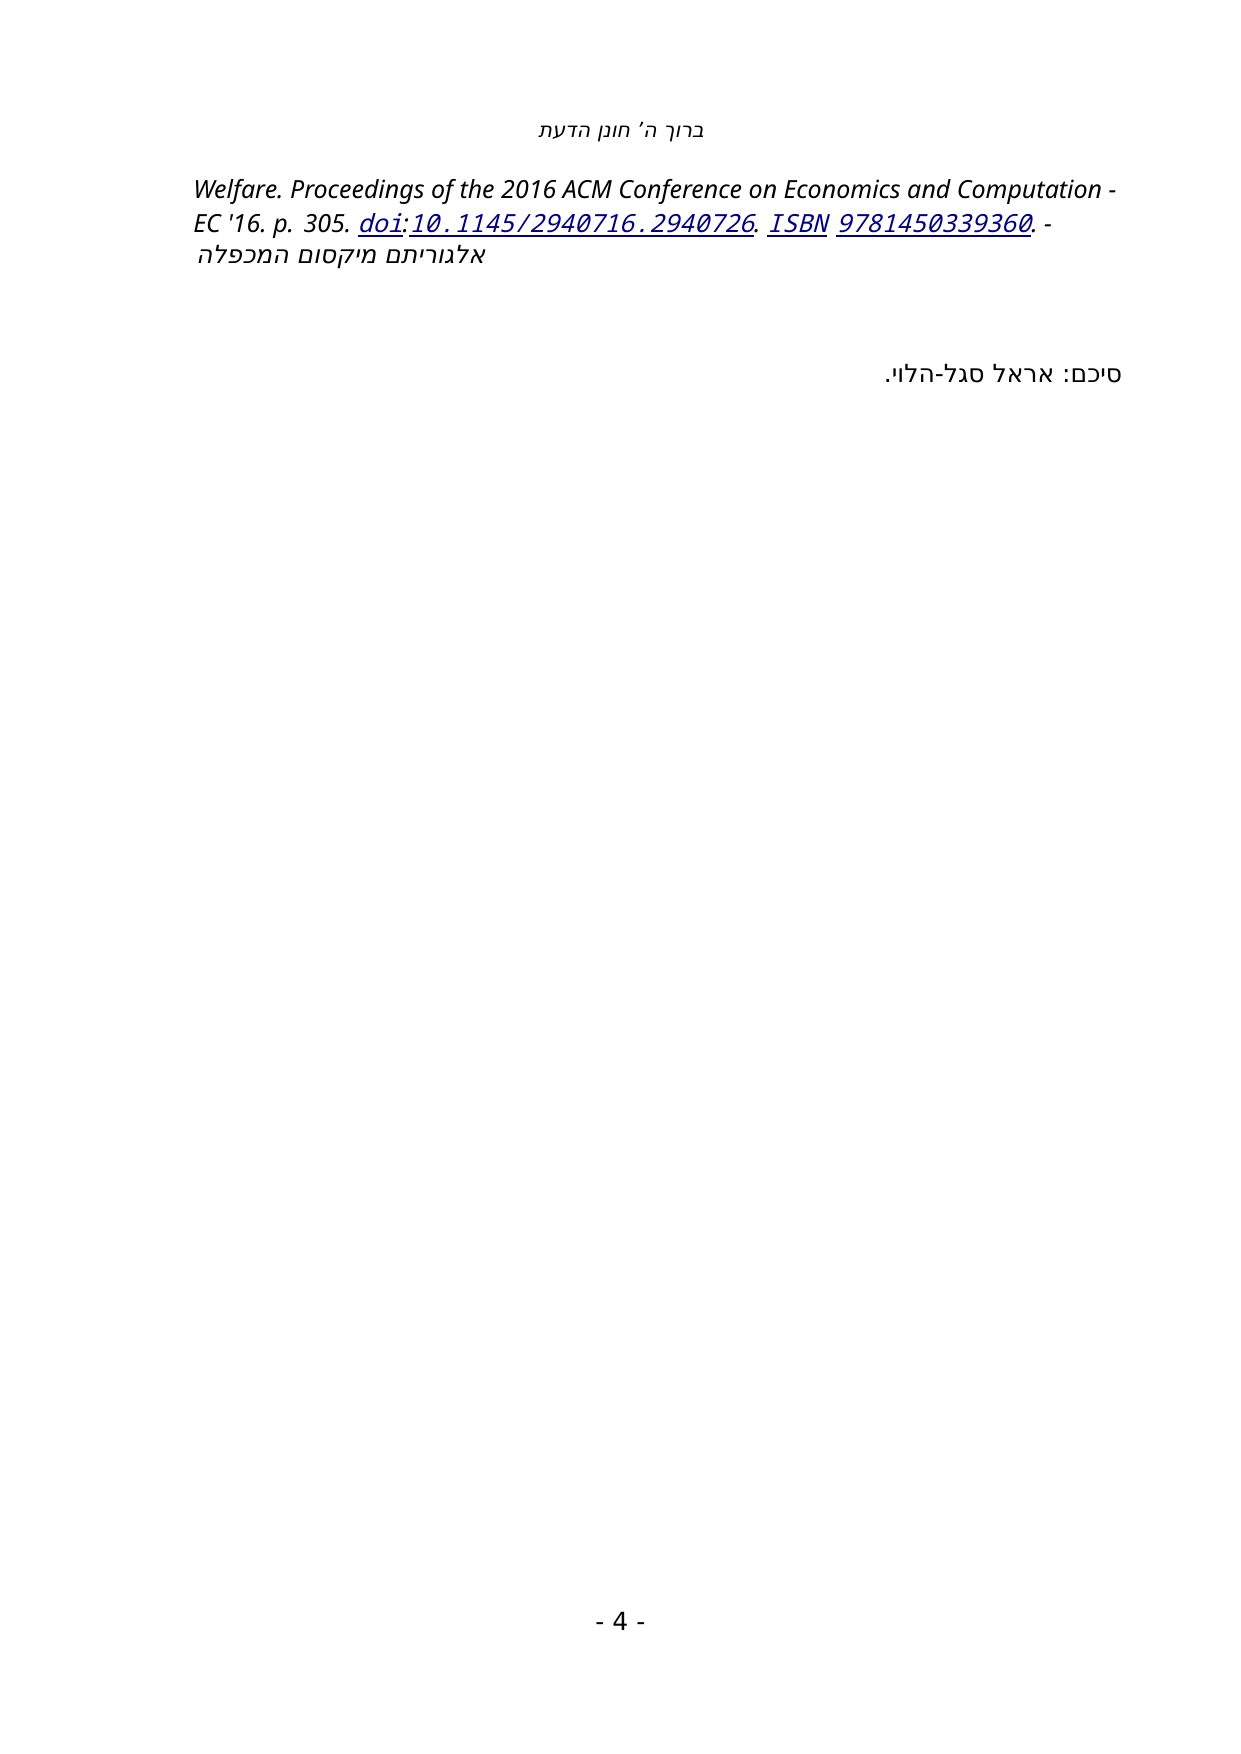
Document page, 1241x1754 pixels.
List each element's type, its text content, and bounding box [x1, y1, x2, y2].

list ‏ [156, 324, 1122, 354]
text סיכם: אראל סגל-הלוי. [118, 359, 1122, 389]
list Caragiannis, Ioannis; Kurokawa, David; Moulin, Hervé; Procaccia, Ariel D.; Shah, Nisarg; Wang, Junxing (2016). The Unreasonable Fairness of Maximum Nash Welfare. Proceedings of the 2016 ACM Conference on Economics and Computation - EC '16. p. 305. doi:10.1145/2940716.2940726. ISBN 9781450339360. - אלגוריתם מיקסום המכפלה [156, 172, 1122, 269]
